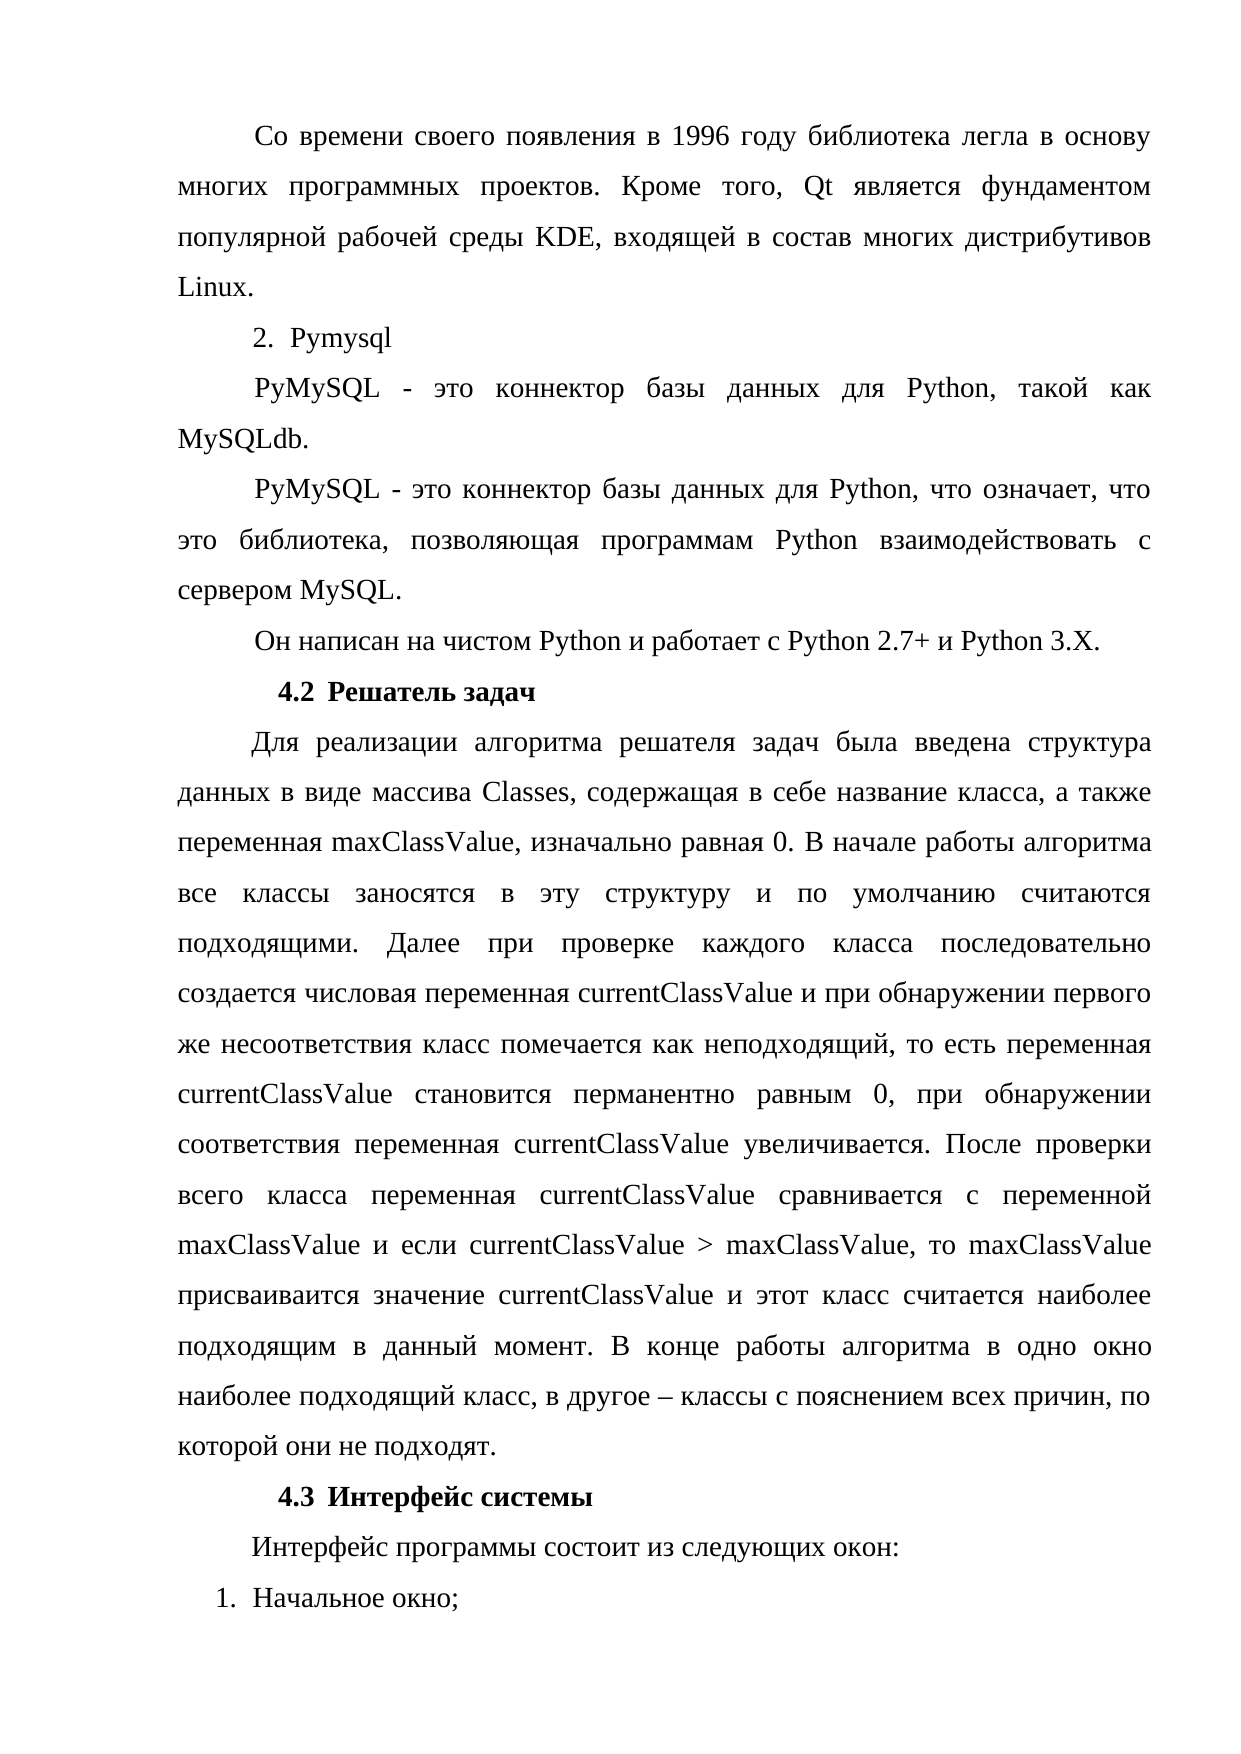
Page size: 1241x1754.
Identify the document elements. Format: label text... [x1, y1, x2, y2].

text Для реализации алгоритма решателя задач была введена структура данных в виде массива Classes, содержащая в себе название класса, а также переменная maxClassValue, изначально равная 0. В начале работы алгоритма все классы заносятся в эту структуру и по умолчанию считаются подходящими. Далее при проверке каждого класса последовательно создается числовая переменная currentClassValue и при обнаружении первого же несоответствия класс помечается как неподходящий, то есть переменная currentClassValue становится перманентно равным 0, при обнаружении соответствия переменная currentClassValue увеличивается. После проверки всего класса переменная currentClassValue сравнивается с переменной maxClassValue и если currentClassValue > maxClassValue, то maxClassValue присваиваится значение currentClassValue и этот класс считается наиболее подходящим в данный момент. В конце работы алгоритма в одно окно наиболее подходящий класс, в другое – классы с пояснением всех причин, по которой они не подходят. [177, 724, 1152, 1462]
text PyMySQL - это коннектор базы данных для Python, такой как MySQLdb. [177, 371, 1152, 454]
text PyMySQL - это коннектор базы данных для Python, что означает, что это библиотека, позволяющая программам Python взаимодействовать с сервером MySQL. [177, 472, 1152, 606]
text Он написан на чистом Python и работает с Python 2.7+ и Python 3.X. [177, 623, 1152, 656]
text Со времени своего появления в 1996 году библиотека легла в основу многих программных проектов. Кроме того, Qt является фундаментом популярной рабочей среды KDE, входящей в состав многих дистрибутивов Linux. [177, 118, 1152, 303]
list Pymysql [252, 320, 1152, 353]
subtitle Решатель задач [278, 674, 1152, 707]
list Начальное окно; [215, 1580, 1152, 1613]
subtitle Интерфейс системы [278, 1479, 1152, 1513]
text Интерфейс программы состоит из следующих окон: [251, 1529, 1152, 1563]
